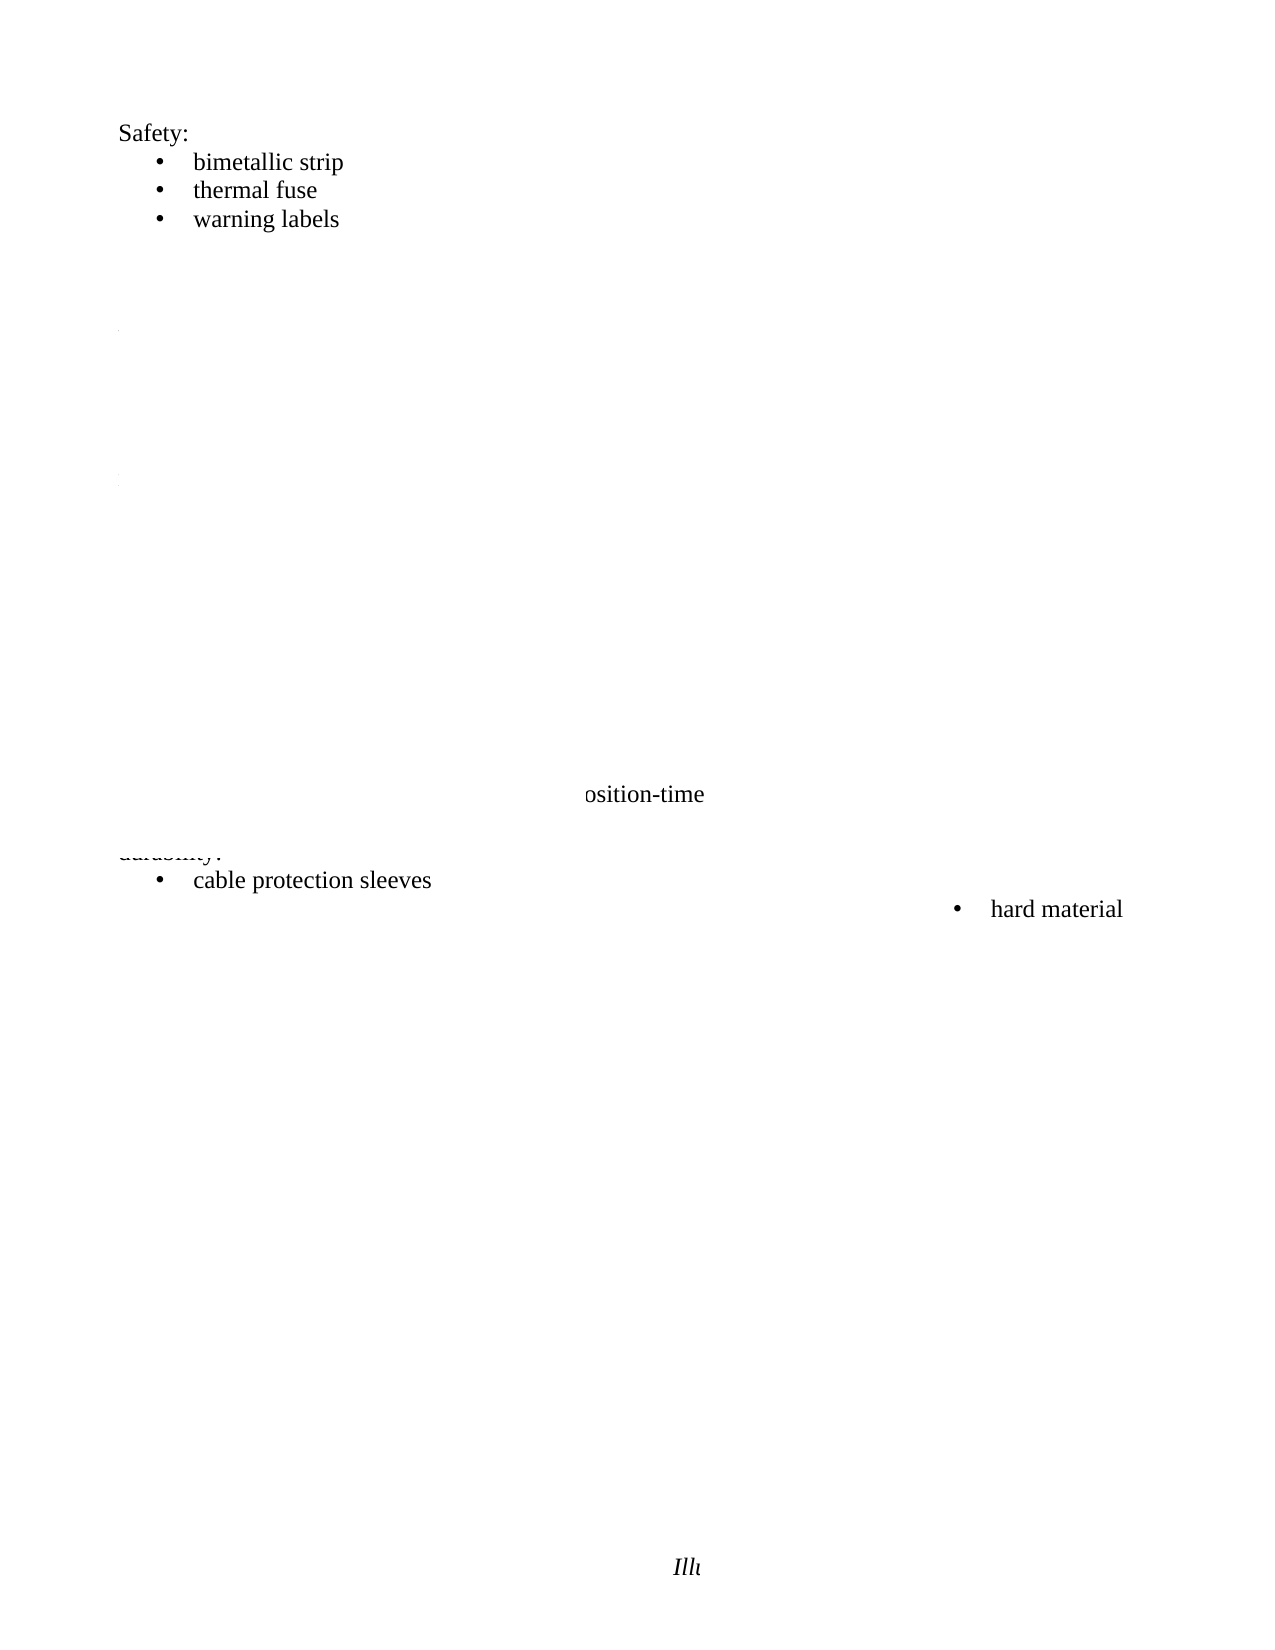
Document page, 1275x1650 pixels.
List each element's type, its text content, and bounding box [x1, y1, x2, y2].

list two screws [586, 549, 1157, 578]
list polarized electrical plug [156, 233, 1157, 262]
list thermal fuse [156, 176, 1157, 204]
list metal grids [586, 262, 1157, 291]
list hard material [156, 894, 1157, 923]
list allow user to maintain a neutral body position-time [586, 779, 1157, 808]
list no flexible parts [586, 607, 1157, 636]
text accessibility: [586, 693, 1157, 722]
list plastic cap over plug to prevent from bumping [156, 923, 359, 1009]
list symbols instead of words [586, 751, 1157, 779]
text usability: [586, 319, 1157, 348]
list not symmetrical [586, 578, 1157, 607]
list cord length [586, 406, 1157, 434]
text Illustration 1: figure 2 [673, 933, 1182, 1580]
list warning labels [156, 204, 1157, 233]
list outlet guide vanes [586, 348, 1157, 377]
list independently replaceable parts [586, 521, 1157, 549]
list bimetallic strip [156, 147, 1157, 176]
list handles [586, 377, 1157, 406]
list consists only three parts [586, 492, 1157, 521]
text manufacturability: [586, 463, 1157, 492]
list symmetrical [586, 722, 1157, 751]
list loose end of wires are soldered [156, 1009, 359, 1096]
text durability: [118, 837, 1157, 866]
list cable protection sleeves [156, 866, 1157, 894]
text Safety: [118, 118, 1157, 147]
list bigger holes for screws [586, 636, 1157, 664]
